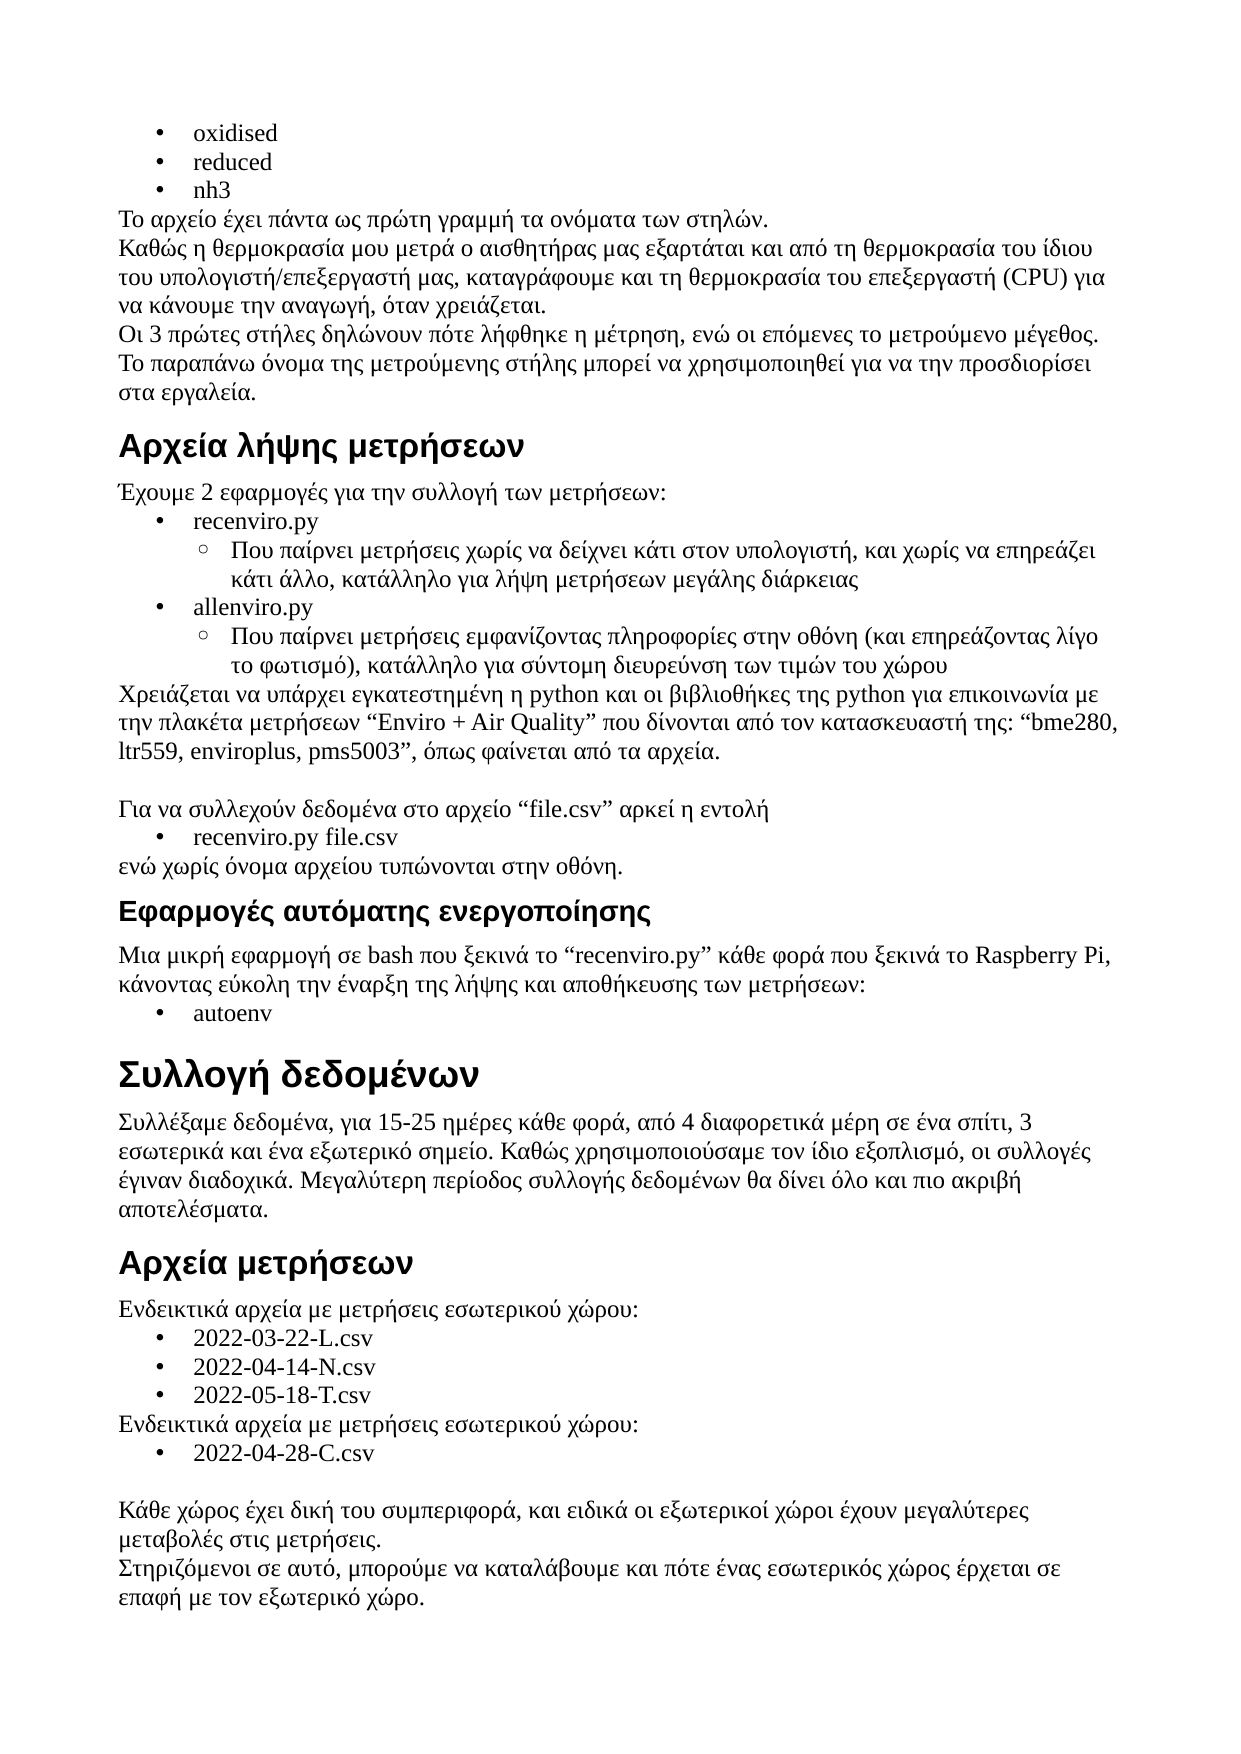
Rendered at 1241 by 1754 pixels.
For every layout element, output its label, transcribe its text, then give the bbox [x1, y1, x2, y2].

text Στηριζόμενοι σε αυτό, μπορούμε να καταλάβουμε και πότε ένας εσωτερικός χώρος έρχεται σε επαφή με τον εξωτερικό χώρο. [118, 1553, 1122, 1610]
text Ενδεικτικά αρχεία με μετρήσεις εσωτερικού χώρου: [118, 1294, 1122, 1323]
text Το αρχείο έχει πάντα ως πρώτη γραμμή τα ονόματα των στηλών. [118, 204, 1122, 233]
list allenviro.py [156, 592, 1122, 621]
list 2022-05-18-T.csv [156, 1380, 1122, 1409]
list Που παίρνει μετρήσεις εμφανίζοντας πληροφορίες στην οθόνη (και επηρεάζοντας λίγο το φωτισμό), κατάλληλο για σύντομη διευρεύνση των τιμών του χώρου [193, 621, 1122, 679]
list nh3 [156, 176, 1122, 204]
text Ενδεικτικά αρχεία με μετρήσεις εσωτερικού χώρου: [118, 1409, 1122, 1438]
list oxidised [156, 118, 1122, 147]
text Χρειάζεται να υπάρχει εγκατεστημένη η python και οι βιβλιοθήκες της python για επικοινωνία με την πλακέτα μετρήσεων “Enviro + Air Quality” που δίνονται από τον κατασκευαστή της: “bme280, ltr559, enviroplus, pms5003”, όπως φαίνεται από τα αρχεία. [118, 679, 1122, 765]
list 2022-04-28-C.csv [156, 1438, 1122, 1467]
subtitle Συλλογή δεδομένων [118, 1052, 1122, 1095]
text Οι 3 πρώτες στήλες δηλώνουν πότε λήφθηκε η μέτρηση, ενώ οι επόμενες το μετρούμενο μέγεθος. Το παραπάνω όνομα της μετρούμενης στήλης μπορεί να χρησιμοποιηθεί για να την προσδιορίσει στα εργαλεία. [118, 319, 1122, 406]
list recenviro.py [156, 506, 1122, 535]
subtitle Εφαρμογές αυτόματης ενεργοποίησης [118, 894, 1122, 928]
subtitle Αρχεία μετρήσεων [118, 1243, 1122, 1282]
list reduced [156, 147, 1122, 176]
list 2022-04-14-N.csv [156, 1352, 1122, 1380]
text Κάθε χώρος έχει δική του συμπεριφορά, και ειδικά οι εξωτερικοί χώροι έχουν μεγαλύτερες μεταβολές στις μετρήσεις. [118, 1495, 1122, 1553]
text ενώ χωρίς όνομα αρχείου τυπώνονται στην οθόνη. [118, 851, 1122, 880]
list 2022-03-22-L.csv [156, 1323, 1122, 1352]
text Έχουμε 2 εφαρμογές για την συλλογή των μετρήσεων: [118, 477, 1122, 506]
list Που παίρνει μετρήσεις χωρίς να δείχνει κάτι στον υπολογιστή, και χωρίς να επηρεάζει κάτι άλλο, κατάλληλο για λήψη μετρήσεων μεγάλης διάρκειας [193, 535, 1122, 592]
text Καθώς η θερμοκρασία μου μετρά ο αισθητήρας μας εξαρτάται και από τη θερμοκρασία του ίδιου του υπολογιστή/επεξεργαστή μας, καταγράφουμε και τη θερμοκρασία του επεξεργαστή (CPU) για να κάνουμε την αναγωγή, όταν χρειάζεται. [118, 233, 1122, 319]
subtitle Αρχεία λήψης μετρήσεων [118, 426, 1122, 465]
list autoenv [156, 998, 1122, 1027]
text Για να συλλεχούν δεδομένα στο αρχείο “file.csv” αρκεί η εντολή [118, 794, 1122, 822]
text Συλλέξαμε δεδομένα, για 15-25 ημέρες κάθε φορά, από 4 διαφορετικά μέρη σε ένα σπίτι, 3 εσωτερικά και ένα εξωτερικό σημείο. Καθώς χρησιμοποιούσαμε τον ίδιο εξοπλισμό, οι συλλογές έγιναν διαδοχικά. Μεγαλύτερη περίοδος συλλογής δεδομένων θα δίνει όλο και πιο ακριβή αποτελέσματα. [118, 1107, 1122, 1222]
text Μια μικρή εφαρμογή σε bash που ξεκινά το “recenviro.py” κάθε φορά που ξεκινά το Raspberry Pi, κάνοντας εύκολη την έναρξη της λήψης και αποθήκευσης των μετρήσεων: [118, 941, 1122, 998]
list recenviro.py file.csv [156, 822, 1122, 851]
